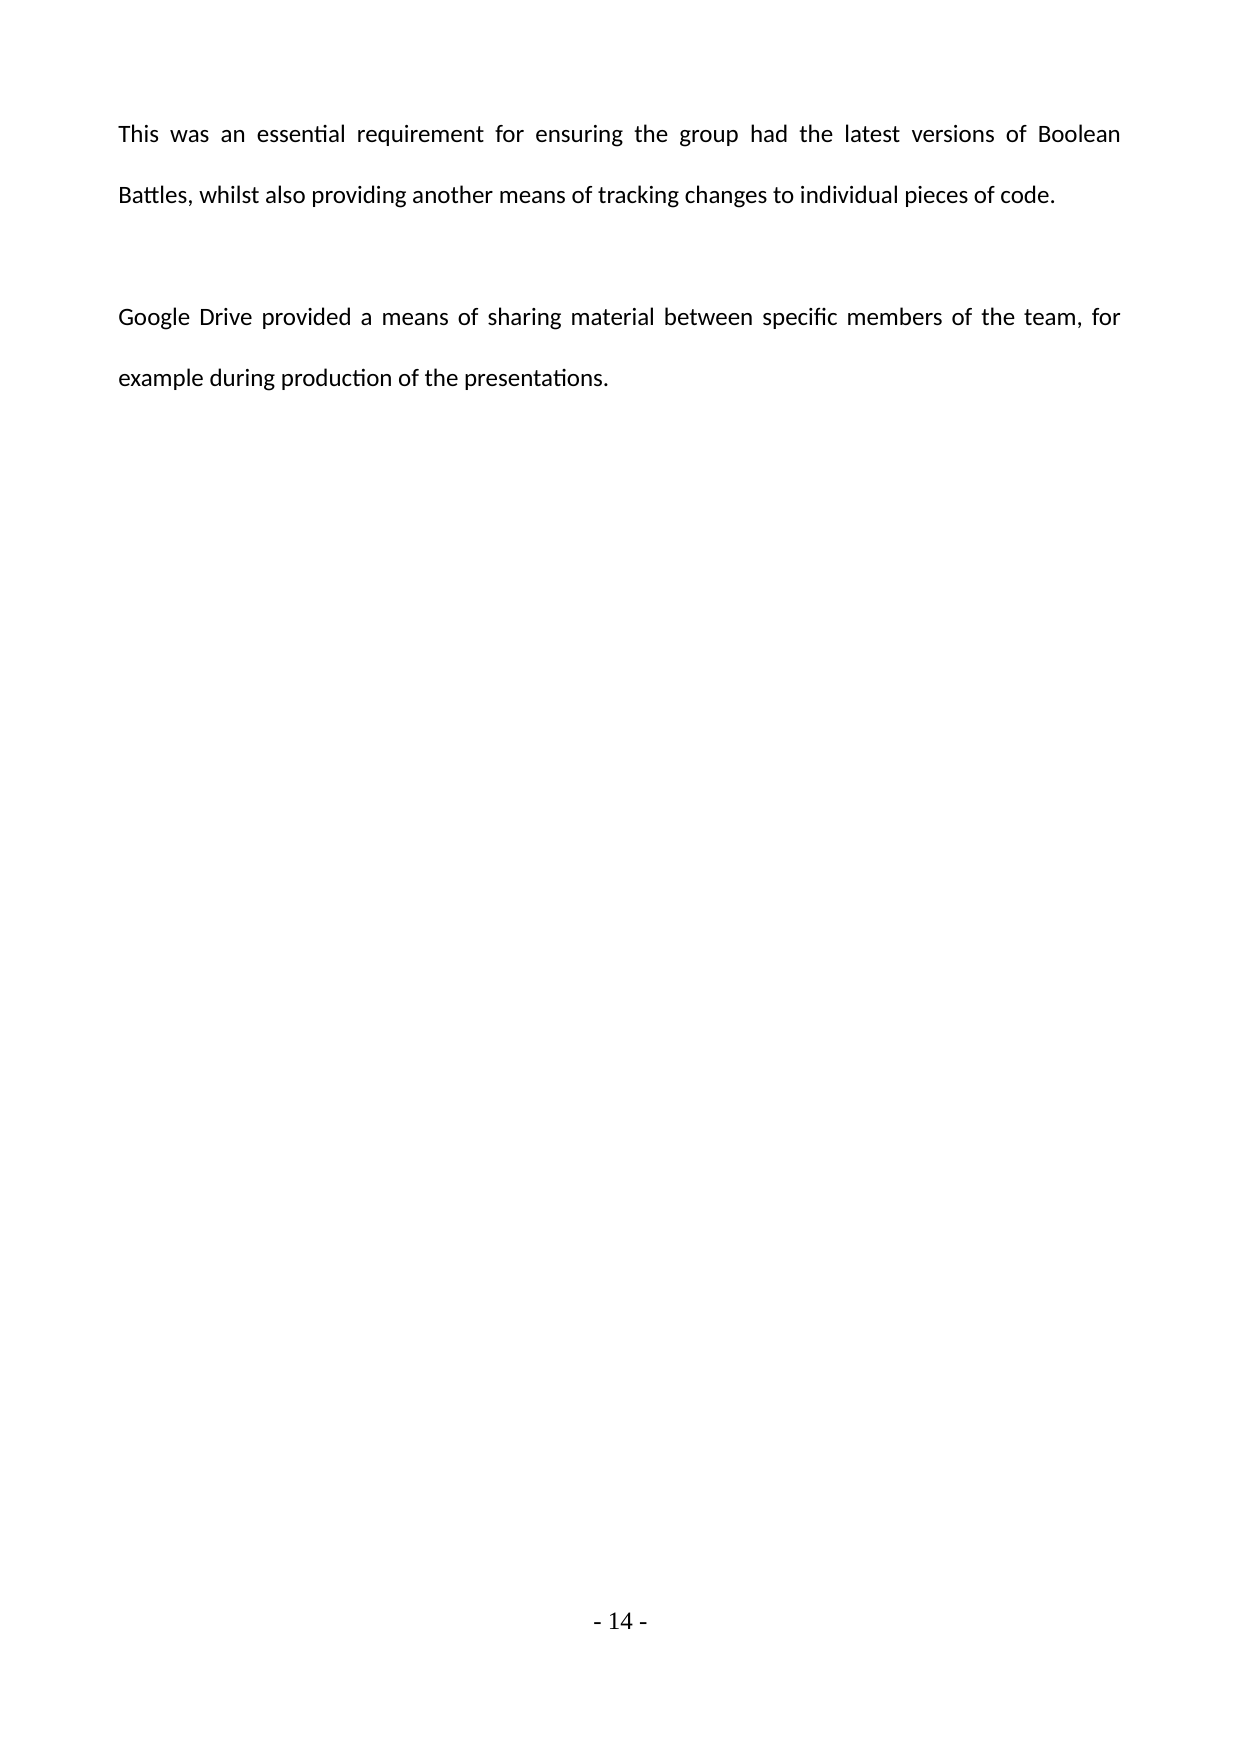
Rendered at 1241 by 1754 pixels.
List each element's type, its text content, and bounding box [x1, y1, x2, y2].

text This was an essential requirement for ensuring the group had the latest versions of Boolean Battles, whilst also providing another means of tracking changes to individual pieces of code. [118, 118, 1122, 210]
text Google Drive provided a means of sharing material between specific members of the team, for example during production of the presentations. [118, 301, 1122, 393]
